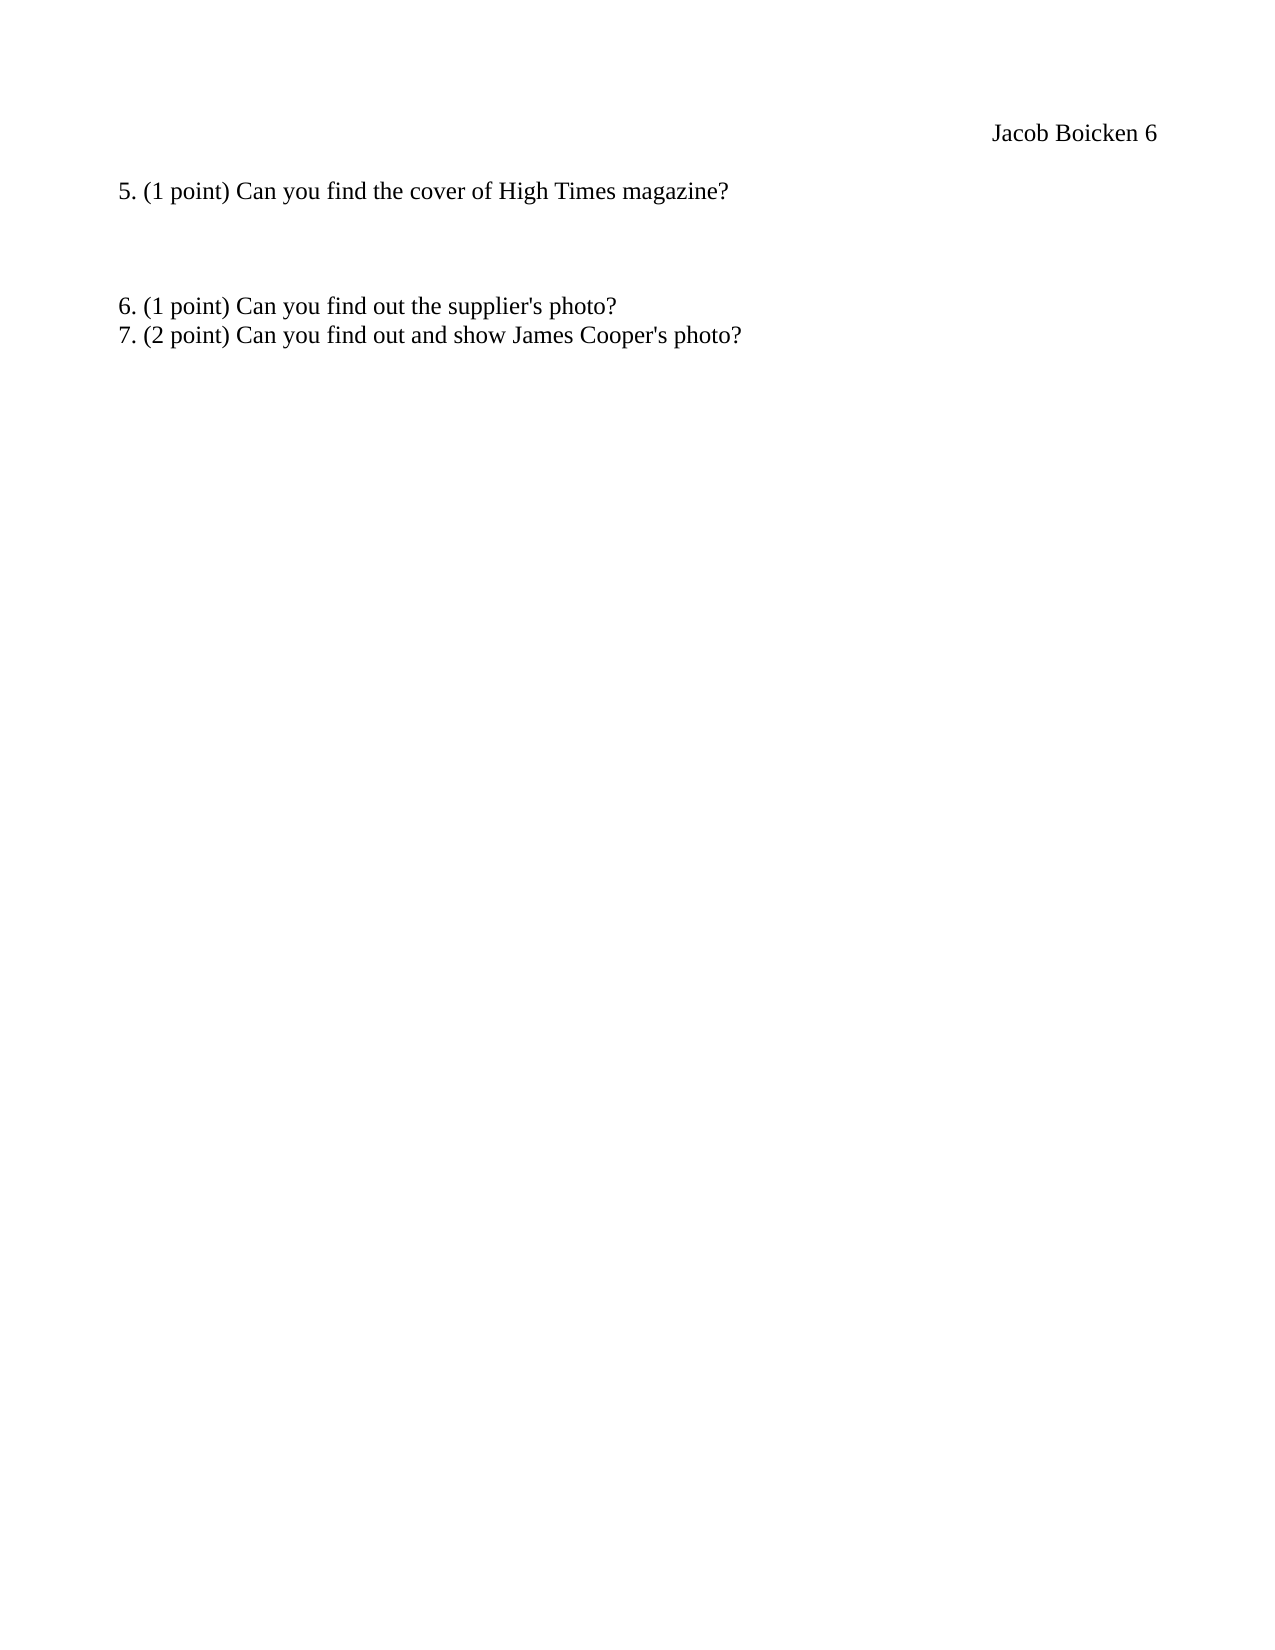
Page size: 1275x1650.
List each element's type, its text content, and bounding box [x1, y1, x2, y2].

text 5. (1 point) Can you find the cover of High Times magazine? [118, 176, 1157, 205]
text 6. (1 point) Can you find out the supplier's photo? 7. (2 point) Can you find out and show James Cooper's photo? [118, 291, 1157, 349]
